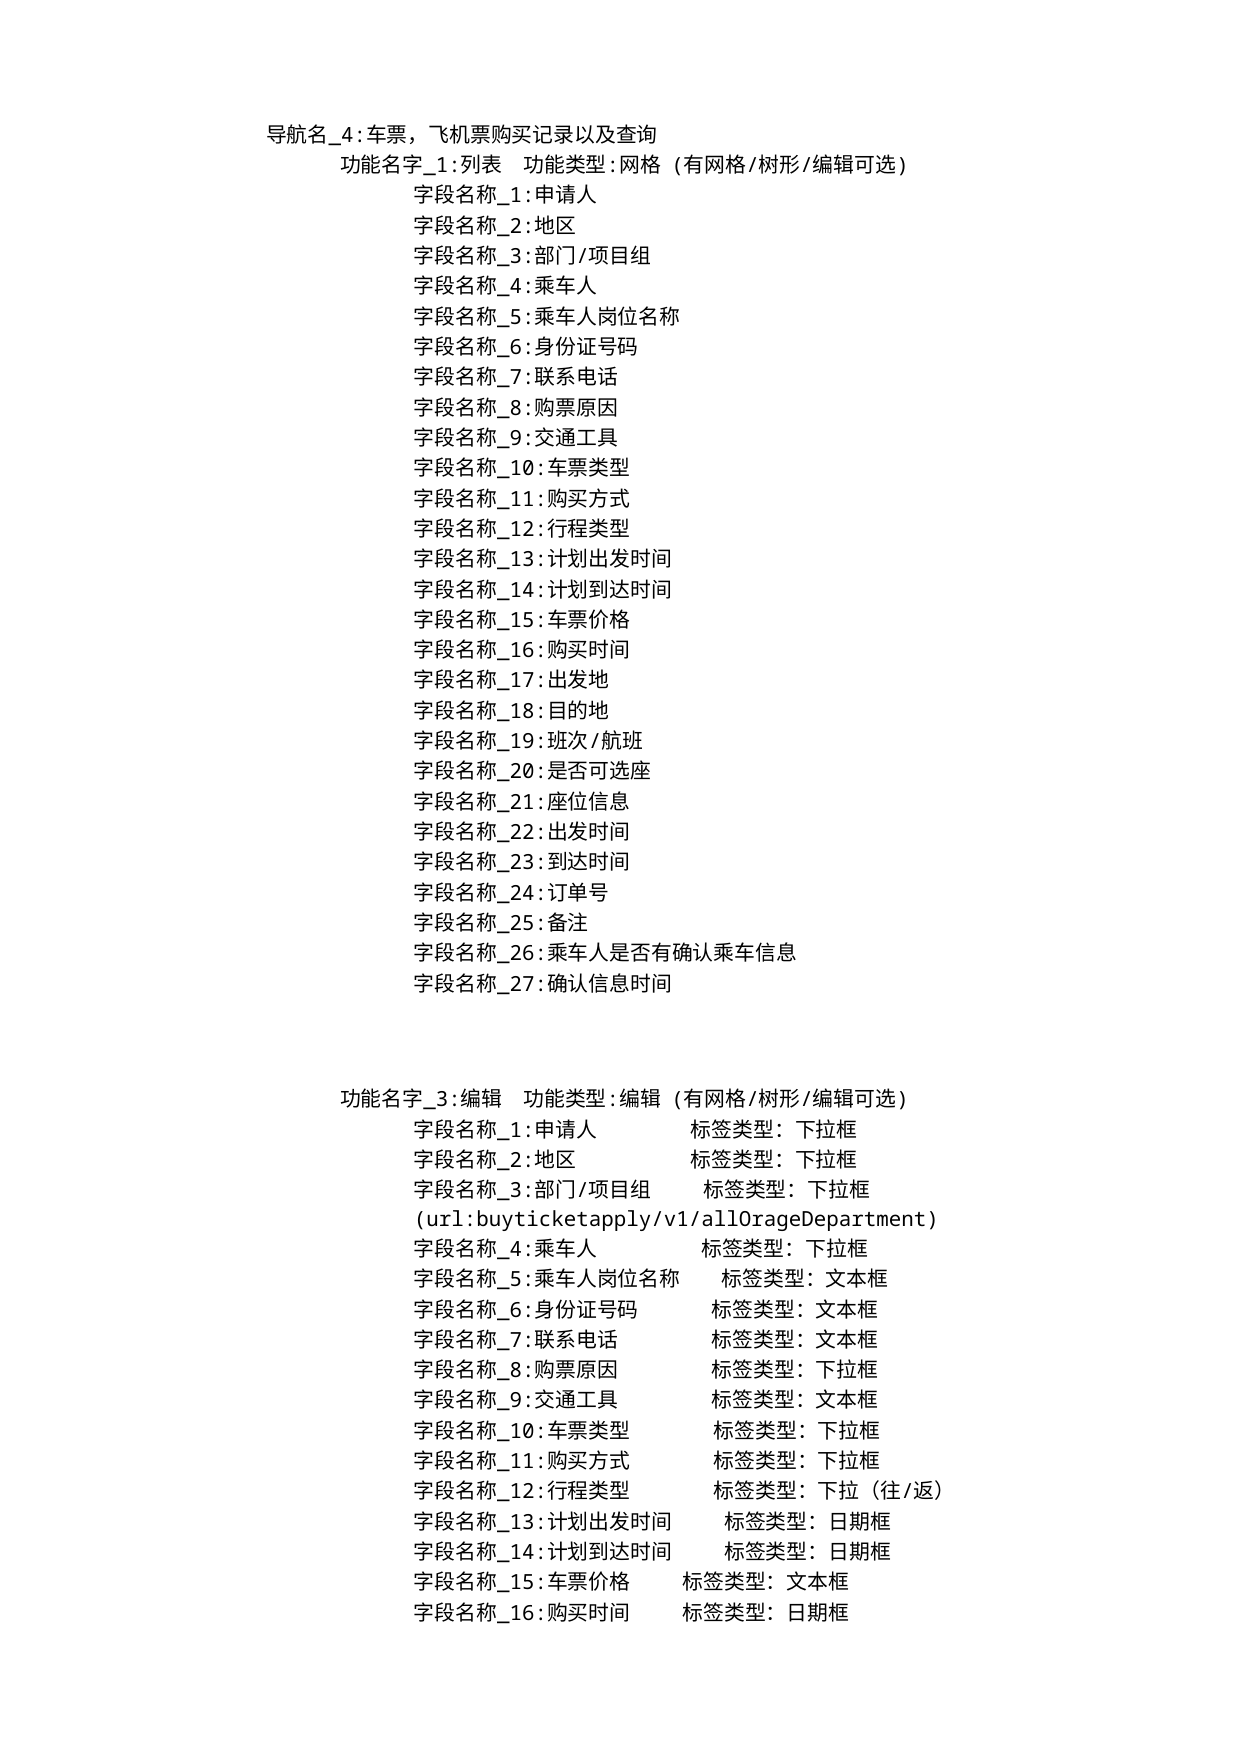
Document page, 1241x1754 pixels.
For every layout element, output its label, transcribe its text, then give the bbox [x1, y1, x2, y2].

text 字段名称_4:乘车人 [118, 270, 1122, 300]
text 字段名称_10:车票类型 标签类型：下拉框 [118, 1414, 1122, 1444]
text 字段名称_15:车票价格 标签类型：文本框 [118, 1566, 1122, 1596]
text 字段名称_2:地区 [118, 209, 1122, 239]
text 字段名称_6:身份证号码 标签类型：文本框 [118, 1293, 1122, 1323]
text 功能名字_3:编辑 功能类型:编辑 (有网格/树形/编辑可选) [118, 1082, 1122, 1113]
text 字段名称_26:乘车人是否有确认乘车信息 [118, 937, 1122, 967]
text 字段名称_25:备注 [118, 906, 1122, 937]
text (url:buyticketapply/v1/allOrageDepartment) [118, 1204, 1122, 1232]
text 字段名称_13:计划出发时间 标签类型：日期框 [118, 1505, 1122, 1535]
text 字段名称_2:地区 标签类型：下拉框 [118, 1143, 1122, 1173]
text 字段名称_17:出发地 [118, 664, 1122, 694]
text 导航名_4:车票，飞机票购买记录以及查询 [118, 118, 1122, 148]
text 字段名称_1:申请人 [118, 179, 1122, 209]
text 字段名称_23:到达时间 [118, 846, 1122, 876]
text 字段名称_15:车票价格 [118, 603, 1122, 633]
text 字段名称_14:计划到达时间 [118, 573, 1122, 603]
text 字段名称_16:购买时间 标签类型：日期框 [118, 1596, 1122, 1626]
text 字段名称_21:座位信息 [118, 785, 1122, 815]
text 字段名称_1:申请人 标签类型：下拉框 [118, 1113, 1122, 1143]
text 字段名称_9:交通工具 [118, 421, 1122, 452]
text 字段名称_20:是否可选座 [118, 755, 1122, 785]
text 字段名称_9:交通工具 标签类型：文本框 [118, 1384, 1122, 1414]
text 字段名称_11:购买方式 标签类型：下拉框 [118, 1444, 1122, 1475]
text 字段名称_10:车票类型 [118, 452, 1122, 482]
text 字段名称_14:计划到达时间 标签类型：日期框 [118, 1535, 1122, 1566]
text 字段名称_6:身份证号码 [118, 330, 1122, 361]
text 字段名称_5:乘车人岗位名称 标签类型：文本框 [118, 1262, 1122, 1293]
text 字段名称_22:出发时间 [118, 815, 1122, 846]
text 字段名称_8:购票原因 [118, 391, 1122, 421]
text 字段名称_27:确认信息时间 [118, 967, 1122, 997]
text 字段名称_18:目的地 [118, 694, 1122, 724]
text 字段名称_16:购买时间 [118, 633, 1122, 664]
text 字段名称_4:乘车人 标签类型：下拉框 [118, 1232, 1122, 1262]
text 字段名称_3:部门/项目组 标签类型：下拉框 [118, 1173, 1122, 1204]
text 字段名称_12:行程类型 标签类型：下拉（往/返） [118, 1475, 1122, 1505]
text 字段名称_7:联系电话 标签类型：文本框 [118, 1323, 1122, 1353]
text 字段名称_11:购买方式 [118, 482, 1122, 512]
text 字段名称_5:乘车人岗位名称 [118, 300, 1122, 330]
text 字段名称_3:部门/项目组 [118, 239, 1122, 270]
text 字段名称_8:购票原因 标签类型：下拉框 [118, 1353, 1122, 1384]
text 功能名字_1:列表 功能类型:网格 (有网格/树形/编辑可选) [118, 148, 1122, 179]
text 字段名称_24:订单号 [118, 876, 1122, 906]
text 字段名称_7:联系电话 [118, 361, 1122, 391]
text 字段名称_12:行程类型 [118, 512, 1122, 542]
text 字段名称_19:班次/航班 [118, 724, 1122, 755]
text 字段名称_13:计划出发时间 [118, 542, 1122, 573]
